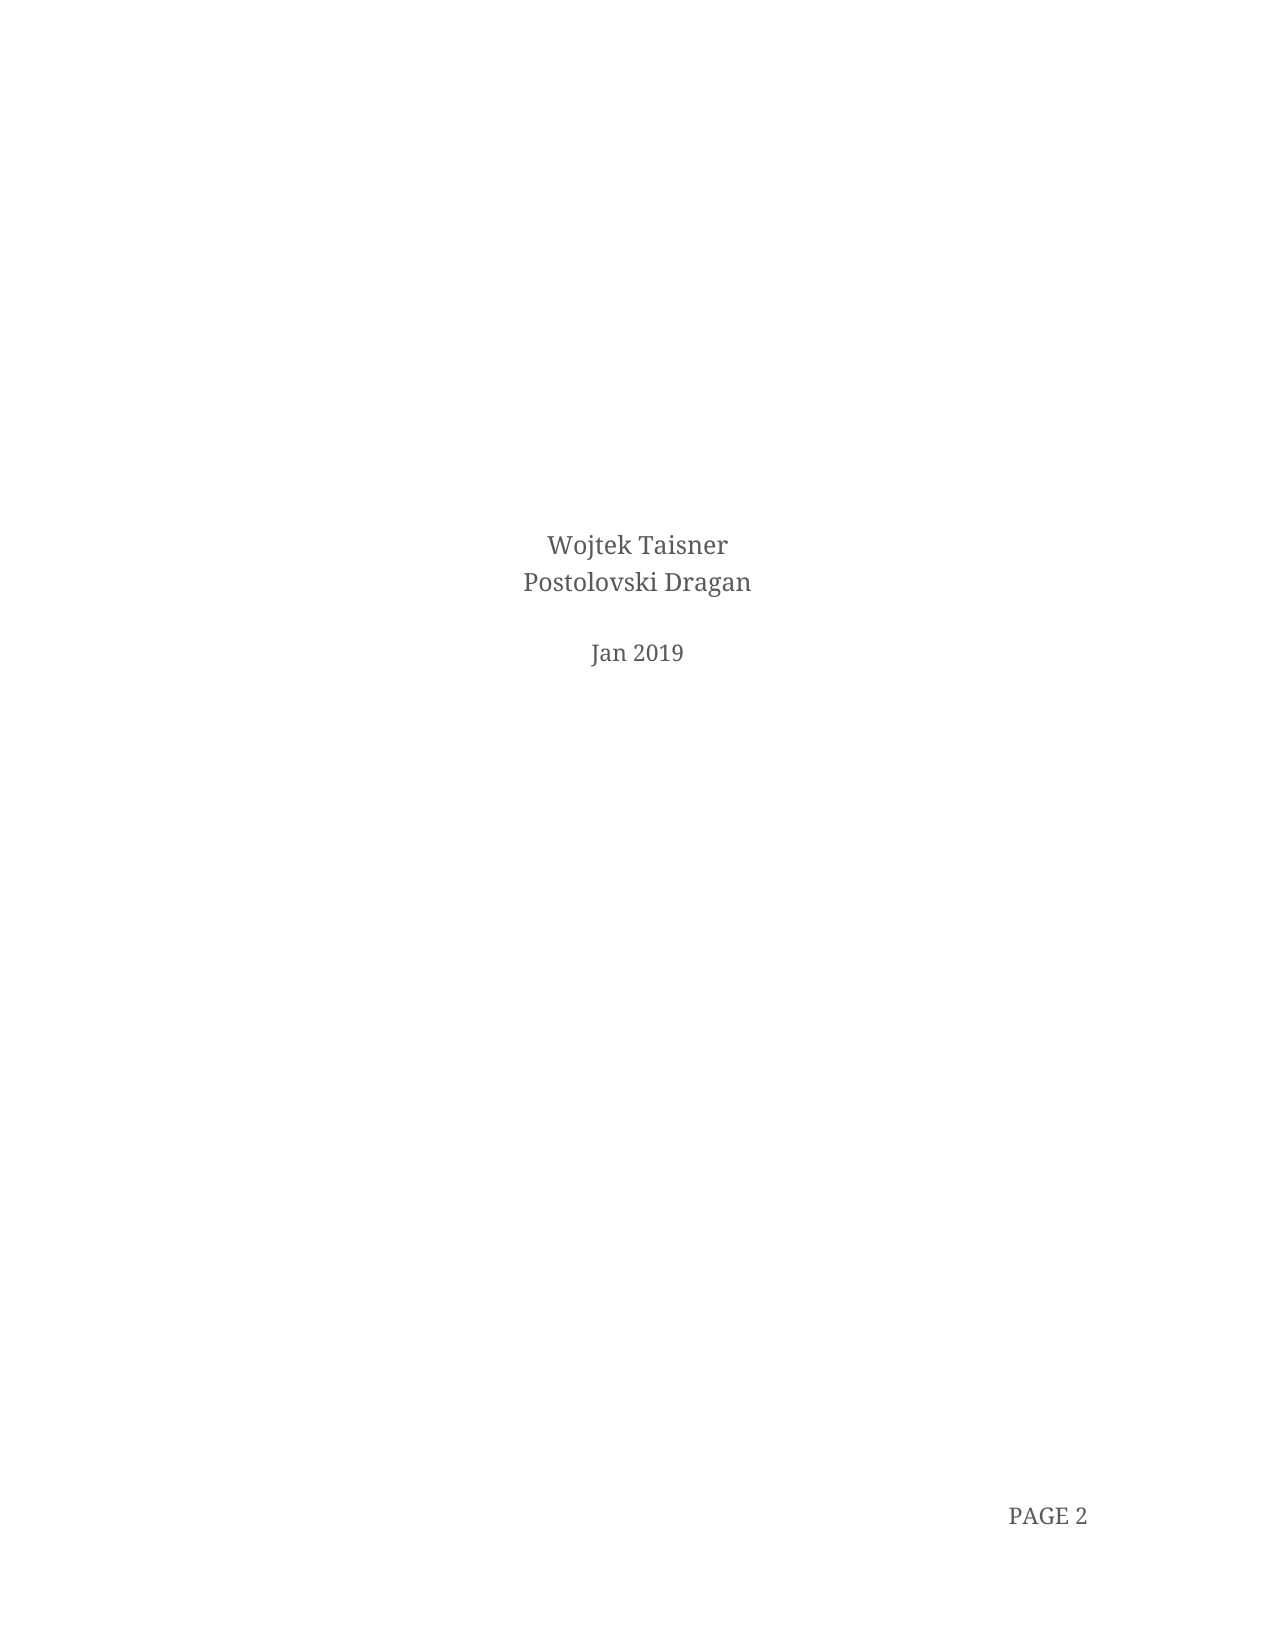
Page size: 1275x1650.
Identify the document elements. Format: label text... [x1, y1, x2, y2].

text Postolovski Dragan [187, 565, 1087, 599]
text Jan 2019 [187, 637, 1087, 668]
text Wojtek Taisner [187, 528, 1087, 562]
